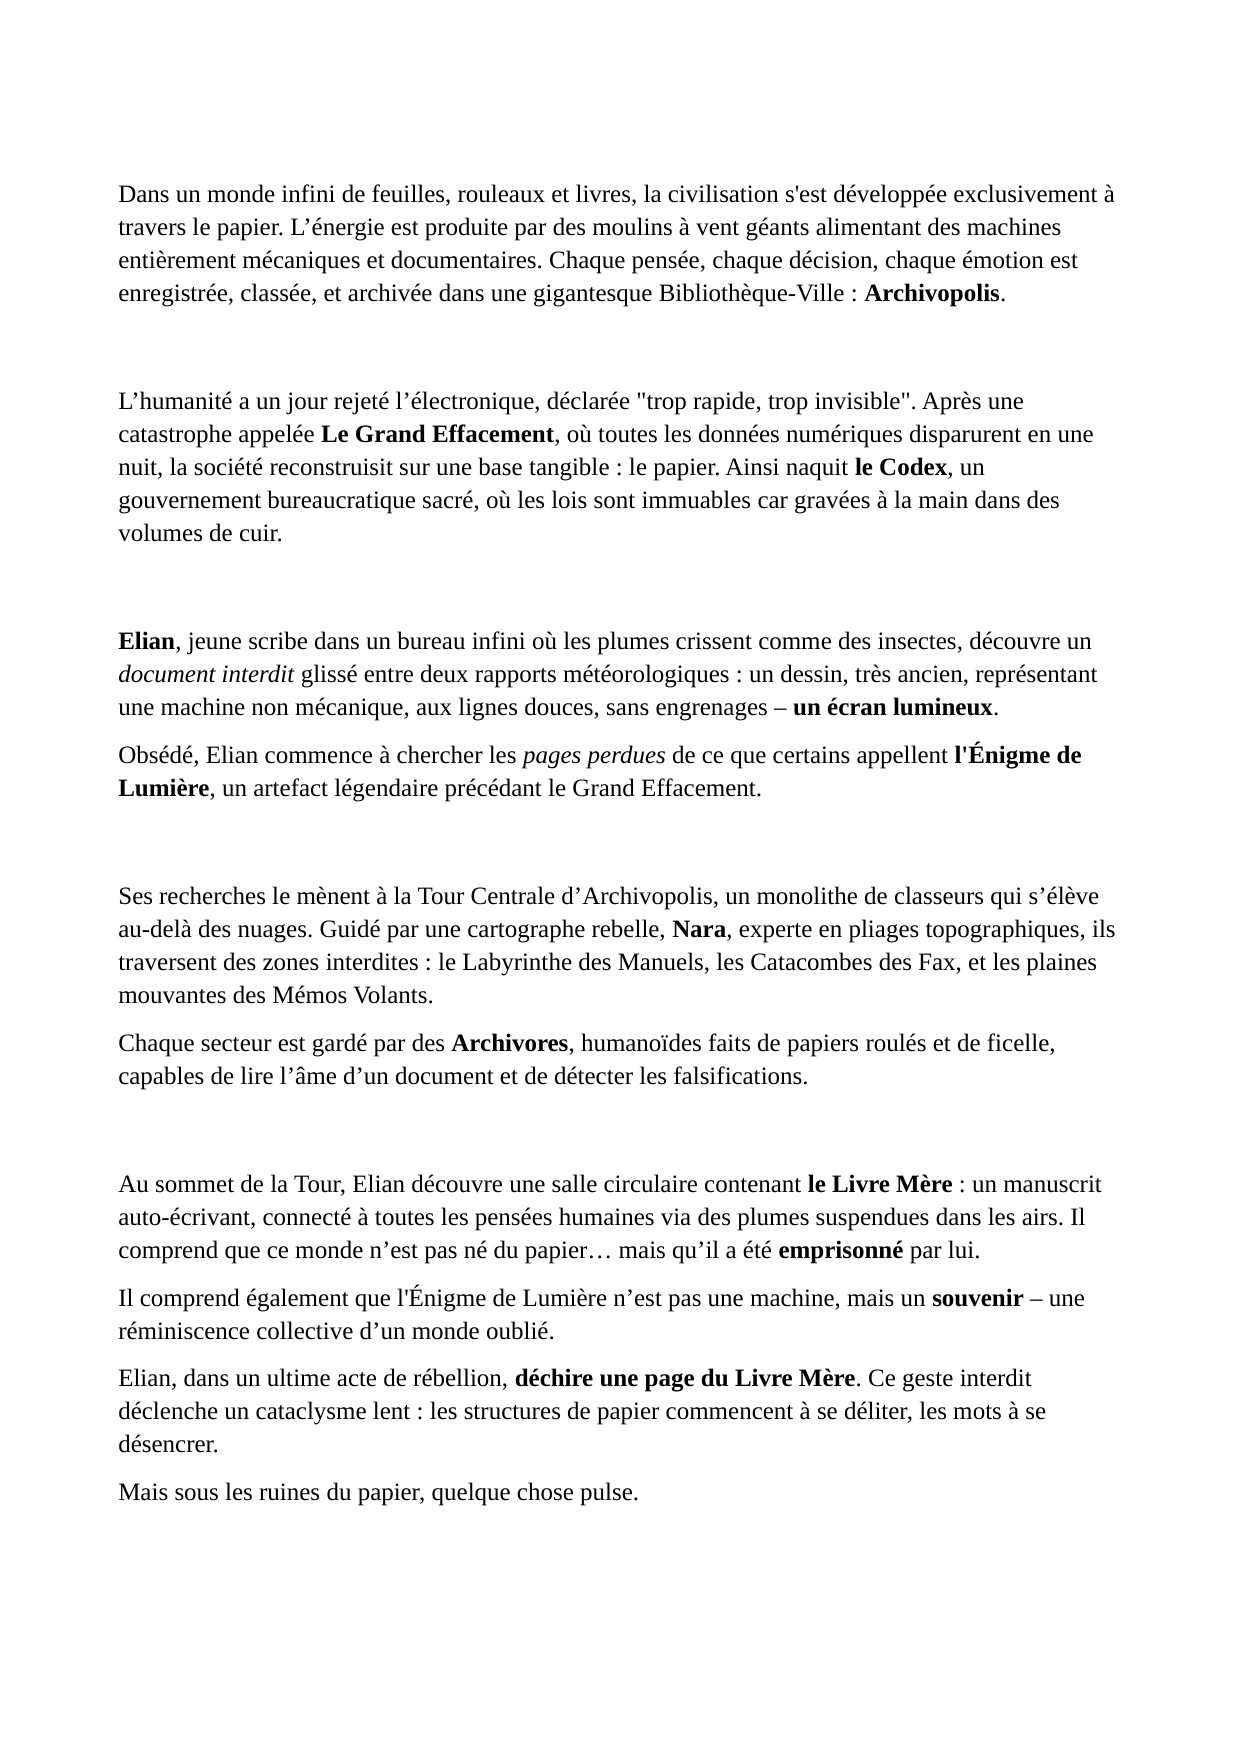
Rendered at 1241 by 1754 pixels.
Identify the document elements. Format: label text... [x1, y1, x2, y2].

text Au sommet de la Tour, Elian découvre une salle circulaire contenant le Livre Mère : un manuscrit auto-écrivant, connecté à toutes les pensées humaines via des plumes suspendues dans les airs. Il comprend que ce monde n’est pas né du papier… mais qu’il a été emprisonné par lui. [118, 1169, 1122, 1264]
text Mais sous les ruines du papier, quelque chose pulse. [118, 1477, 1122, 1506]
text Elian, dans un ultime acte de rébellion, déchire une page du Livre Mère. Ce geste interdit déclenche un cataclysme lent : les structures de papier commencent à se déliter, les mots à se désencrer. [118, 1363, 1122, 1458]
text Ses recherches le mènent à la Tour Centrale d’Archivopolis, un monolithe de classeurs qui s’élève au-delà des nuages. Guidé par une cartographe rebelle, Nara, experte en pliages topographiques, ils traversent des zones interdites : le Labyrinthe des Manuels, les Catacombes des Fax, et les plaines mouvantes des Mémos Volants. [118, 881, 1122, 1009]
text Obsédé, Elian commence à chercher les pages perdues de ce que certains appellent l'Énigme de Lumière, un artefact légendaire précédant le Grand Effacement. [118, 740, 1122, 802]
text Chaque secteur est gardé par des Archivores, humanoïdes faits de papiers roulés et de ficelle, capables de lire l’âme d’un document et de détecter les falsifications. [118, 1028, 1122, 1090]
text Il comprend également que l'Énigme de Lumière n’est pas une machine, mais un souvenir – une réminiscence collective d’un monde oublié. [118, 1283, 1122, 1344]
text Dans un monde infini de feuilles, rouleaux et livres, la civilisation s'est développée exclusivement à travers le papier. L’énergie est produite par des moulins à vent géants alimentant des machines entièrement mécaniques et documentaires. Chaque pensée, chaque décision, chaque émotion est enregistrée, classée, et archivée dans une gigantesque Bibliothèque-Ville : Archivopolis. [118, 179, 1122, 307]
text Elian, jeune scribe dans un bureau infini où les plumes crissent comme des insectes, découvre un document interdit glissé entre deux rapports météorologiques : un dessin, très ancien, représentant une machine non mécanique, aux lignes douces, sans engrenages – un écran lumineux. [118, 626, 1122, 721]
text L’humanité a un jour rejeté l’électronique, déclarée "trop rapide, trop invisible". Après une catastrophe appelée Le Grand Effacement, où toutes les données numériques disparurent en une nuit, la société reconstruisit sur une base tangible : le papier. Ainsi naquit le Codex, un gouvernement bureaucratique sacré, où les lois sont immuables car gravées à la main dans des volumes de cuir. [118, 386, 1122, 547]
